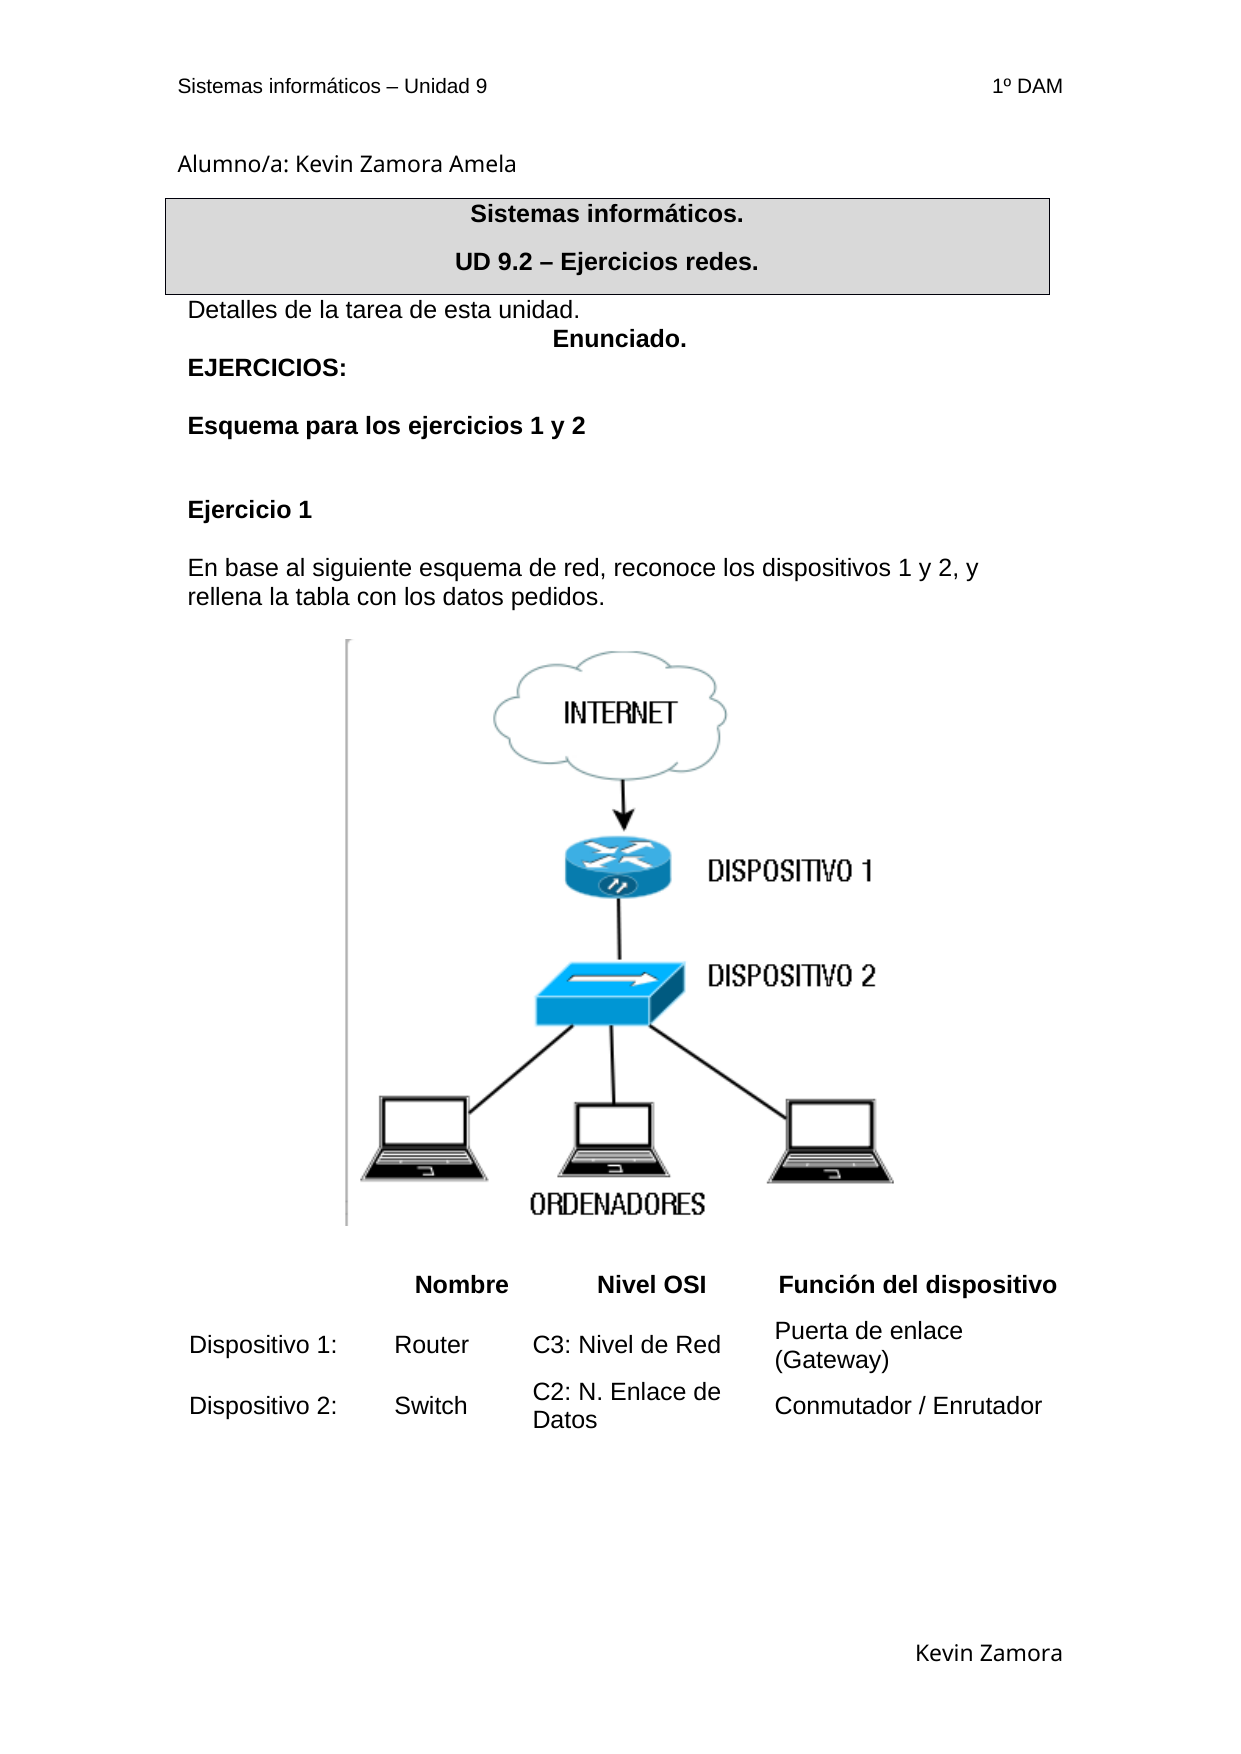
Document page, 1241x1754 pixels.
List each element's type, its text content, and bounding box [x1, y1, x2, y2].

table_cell [165, 295, 177, 324]
table_cell Switch [393, 1375, 531, 1436]
table_cell [165, 353, 177, 1602]
table_cell Router [393, 1315, 531, 1375]
table_header Función del dispositivo [773, 1255, 1063, 1314]
table_cell EJERCICIOS: Esquema para los ejercicios 1 y 2 Ejercicio 1 En base al siguiente esquema de red, reconoce los dispositivos 1 y 2, y rellena la tabla con los datos pedidos. Ejercicio 2 Con respecto al anterior esquema, contestar: ¿Qué topología de conexión tenemos en el esquema si tomamos como referencia el Dispositivo 2? En forma de arbol ¿Qué tipo de cable usarías para conectar los dispositivos y los ordenadores con el Dispositivo 2? Cable de pares trenzados ¿Qué conectores usarías y con qué estándar de conexión? Usaría el conector RJ-45 y, de forma teorica, aplicaría la terminación T568A, debido a que actualmente todxs trabajamos con velocidades de transmisión superiores a 100 Mbps; el código de colores de esta es: blanco-verde, verde, blanco-naranja, azul, blanco-azul, naranja, blanco-marrón, marrón. Por otro lado y de cara a una aplicación más práctica, aplicaría preferentemente la versión B de la misma norma (T568B) debido principalmente a que hace muchos años que conozco y recuerdo su código de colores: blanco-naranja, naranja, blanco-verde, azul, blanco-azul, verde, blanco-marrón, marrón. Ambos códigos de colores se pueden usar indistíntamente, siempre que se utilice el mismo código para ambos/as extremos/terminaciones. Ejercicio 3 Rellenar si se necesita cable directo o cruzado (desde el punto de vista teórico) para unir los 2 elementos indicados en cada fila: Ejercicio 4 Averiguar la dirección física (dirección MAC) y la dirección lógica (dirección IP) de tu tarjeta de red, en una máquina windows y en una maquina Linux. Los comandos a utilizar son: En Linux: ifconfig En Windows: ipconfig /all Ejecútalos en tu máquina anfitrión y en una virtual del sistema operativo contrario. Copiar y pegar ambas capturas, y rellenar: Observaciones: - Buscar en las capturas solo conexiones ethernet e inalámbricas. Aparecen conexiones distintas como lo (que es el loopback de la red) - Que aparezcan tarjeta ethernet y/o inalámbrica en tu sistema anfitrión, dependerá de las conexiones que tengas en tu PC. - En la máquina virtual tendrás una tarjeta ethernet que incorpora el propio VirtualBox. Ejercicio 5 Dividir la dirección de red 200.200.10.0 en las siguientes subredes: 3 redes de 50 ordenadores. 4 redes de 12 ordenadores. Para cada subred, especificar: Dirección de red y dirección de broadcast Dirección del primer equipo y último equipo Máscara de red Especificar, ¿cuántas direcciones se pierden en total en la red? Ejercicio 6 Queremos crear varias subredes de 2000 PC. Partiendo de la red dirección de red 150.200.0.0, responder: ¿A qué clase pertenece esta red? ¿Cuál es el máximo número de subredes con 2000 PC que se pueden crear? ¿Cuántos PC exactamente puede haber en cada subred? Como son muchas subredes, especificar de las 4 primeras subredes: Dirección de red y broadcast Dirección de primer y último equipo Máscara de red [177, 353, 1063, 1602]
table_cell Enunciado. [177, 324, 1063, 353]
table_cell Dispositivo 1: [187, 1315, 393, 1375]
table_header Nivel OSI [531, 1255, 773, 1314]
table_cell Detalles de la tarea de esta unidad. [177, 294, 1063, 324]
table_header Sistemas informáticos. UD 9.2 – Ejercicios redes. [166, 199, 1049, 294]
table_cell [165, 324, 177, 353]
table_cell C3: Nivel de Red [531, 1315, 773, 1375]
table_header Nombre [393, 1255, 531, 1314]
table_header [187, 1255, 393, 1314]
text Alumno/a: Kevin Zamora Amela [177, 148, 1063, 179]
table_header [1050, 198, 1063, 294]
table_cell Conmutador / Enrutador [773, 1375, 1063, 1436]
table_cell Dispositivo 2: [187, 1375, 393, 1436]
picture [345, 639, 894, 1226]
table_cell Puerta de enlace (Gateway) [773, 1315, 1063, 1375]
table_cell C2: N. Enlace de Datos [531, 1375, 773, 1436]
